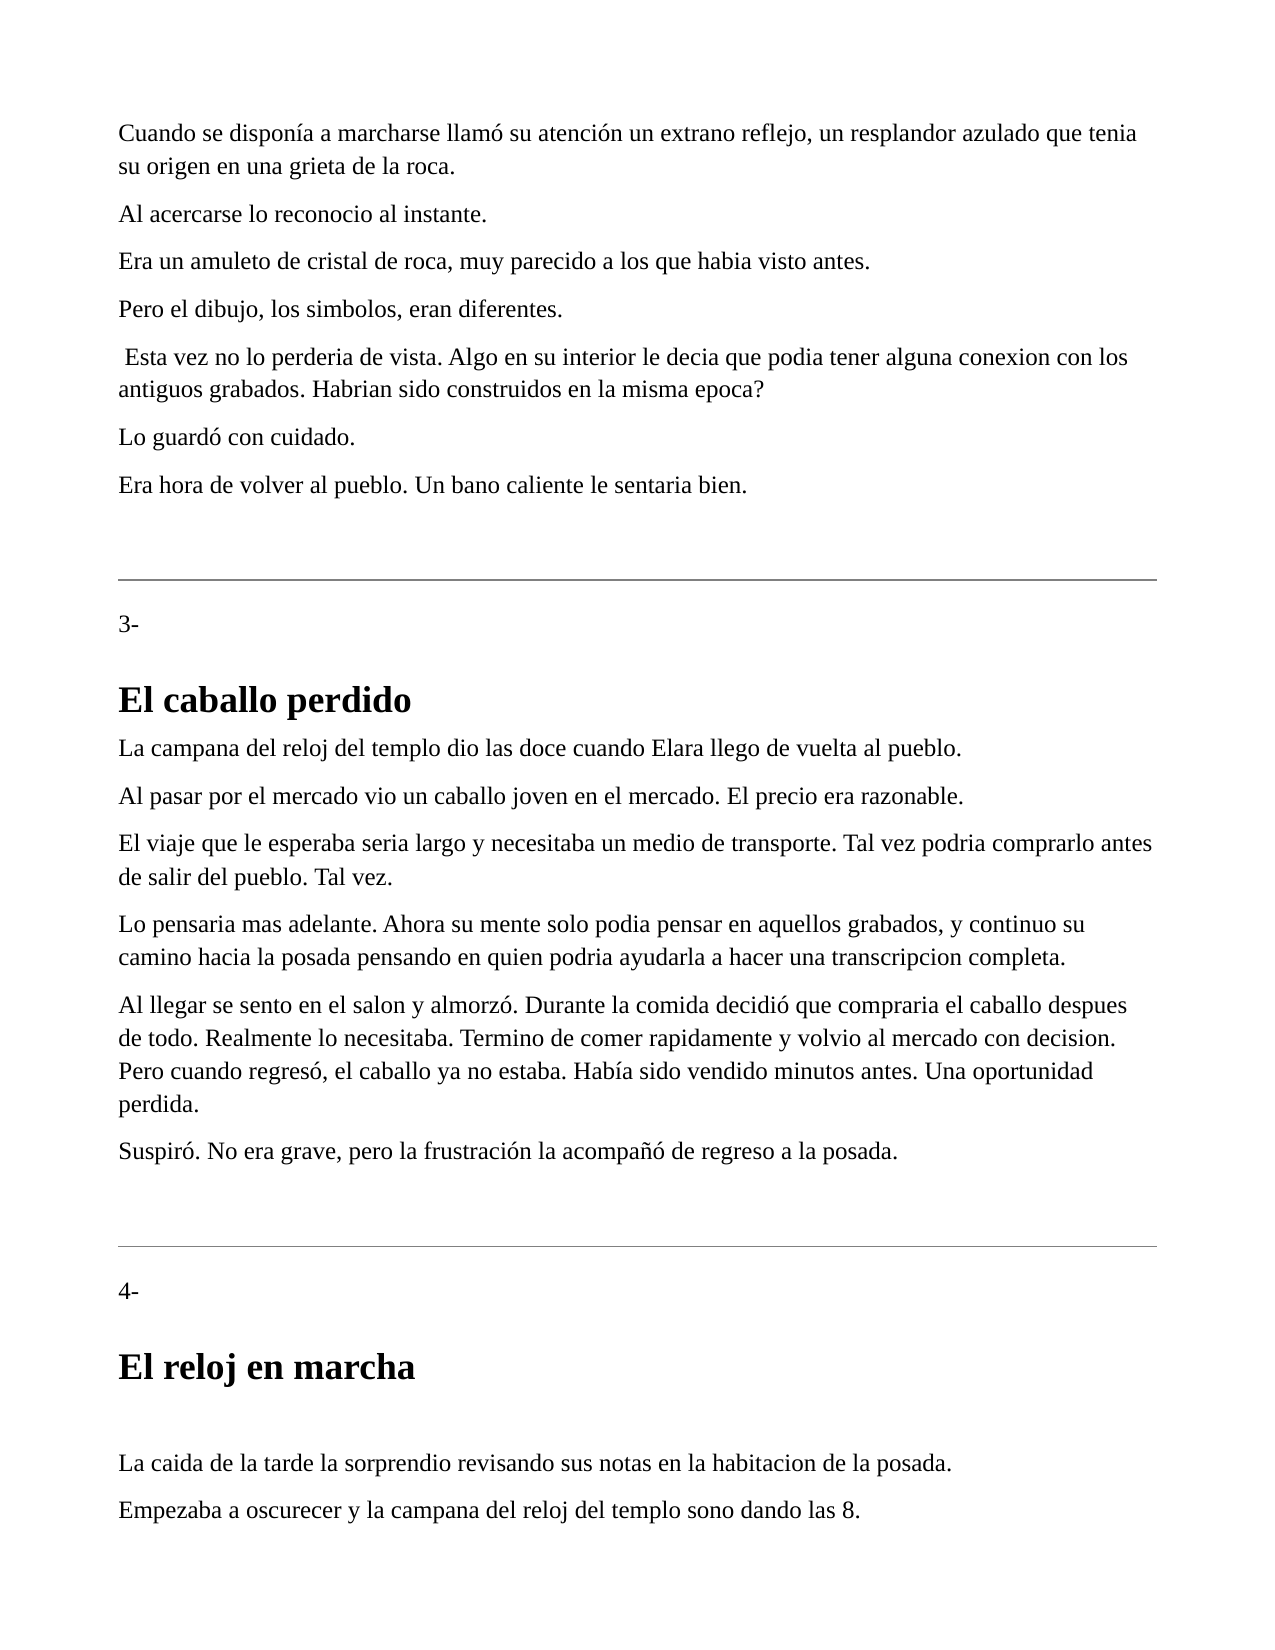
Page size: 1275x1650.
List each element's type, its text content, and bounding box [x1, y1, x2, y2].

text Al llegar se sento en el salon y almorzó. Durante la comida decidió que compraria el caballo despues de todo. Realmente lo necesitaba. Termino de comer rapidamente y volvio al mercado con decision. Pero cuando regresó, el caballo ya no estaba. Había sido vendido minutos antes. Una oportunidad perdida. [118, 990, 1157, 1118]
text Suspiró. No era grave, pero la frustración la acompañó de regreso a la posada. [118, 1136, 1157, 1165]
text La campana del reloj del templo dio las doce cuando Elara llego de vuelta al pueblo. [118, 733, 1157, 762]
text Empezaba a oscurecer y la campana del reloj del templo sono dando las 8. [118, 1495, 1157, 1524]
text La caida de la tarde la sorprendio revisando sus notas en la habitacion de la posada. [118, 1448, 1157, 1476]
text Cuando se disponía a marcharse llamó su atención un extrano reflejo, un resplandor azulado que tenia su origen en una grieta de la roca. [118, 118, 1157, 180]
text Al pasar por el mercado vio un caballo joven en el mercado. El precio era razonable. [118, 781, 1157, 810]
text Lo pensaria mas adelante. Ahora su mente solo podia pensar en aquellos grabados, y continuo su camino hacia la posada pensando en quien podria ayudarla a hacer una transcripcion completa. [118, 909, 1157, 971]
text Pero el dibujo, los simbolos, eran diferentes. [118, 294, 1157, 323]
text 3- [118, 609, 1157, 638]
subtitle El caballo perdido [118, 678, 1157, 721]
text 4- [118, 1276, 1157, 1305]
text Al acercarse lo reconocio al instante. [118, 199, 1157, 227]
text Esta vez no lo perderia de vista. Algo en su interior le decia que podia tener alguna conexion con los antiguos grabados. Habrian sido construidos en la misma epoca? [118, 342, 1157, 403]
text Lo guardó con cuidado. [118, 422, 1157, 451]
text Era un amuleto de cristal de roca, muy parecido a los que habia visto antes. [118, 246, 1157, 275]
subtitle El reloj en marcha [118, 1344, 1157, 1387]
text Era hora de volver al pueblo. Un bano caliente le sentaria bien. [118, 470, 1157, 498]
text El viaje que le esperaba seria largo y necesitaba un medio de transporte. Tal vez podria comprarlo antes de salir del pueblo. Tal vez. [118, 828, 1157, 890]
